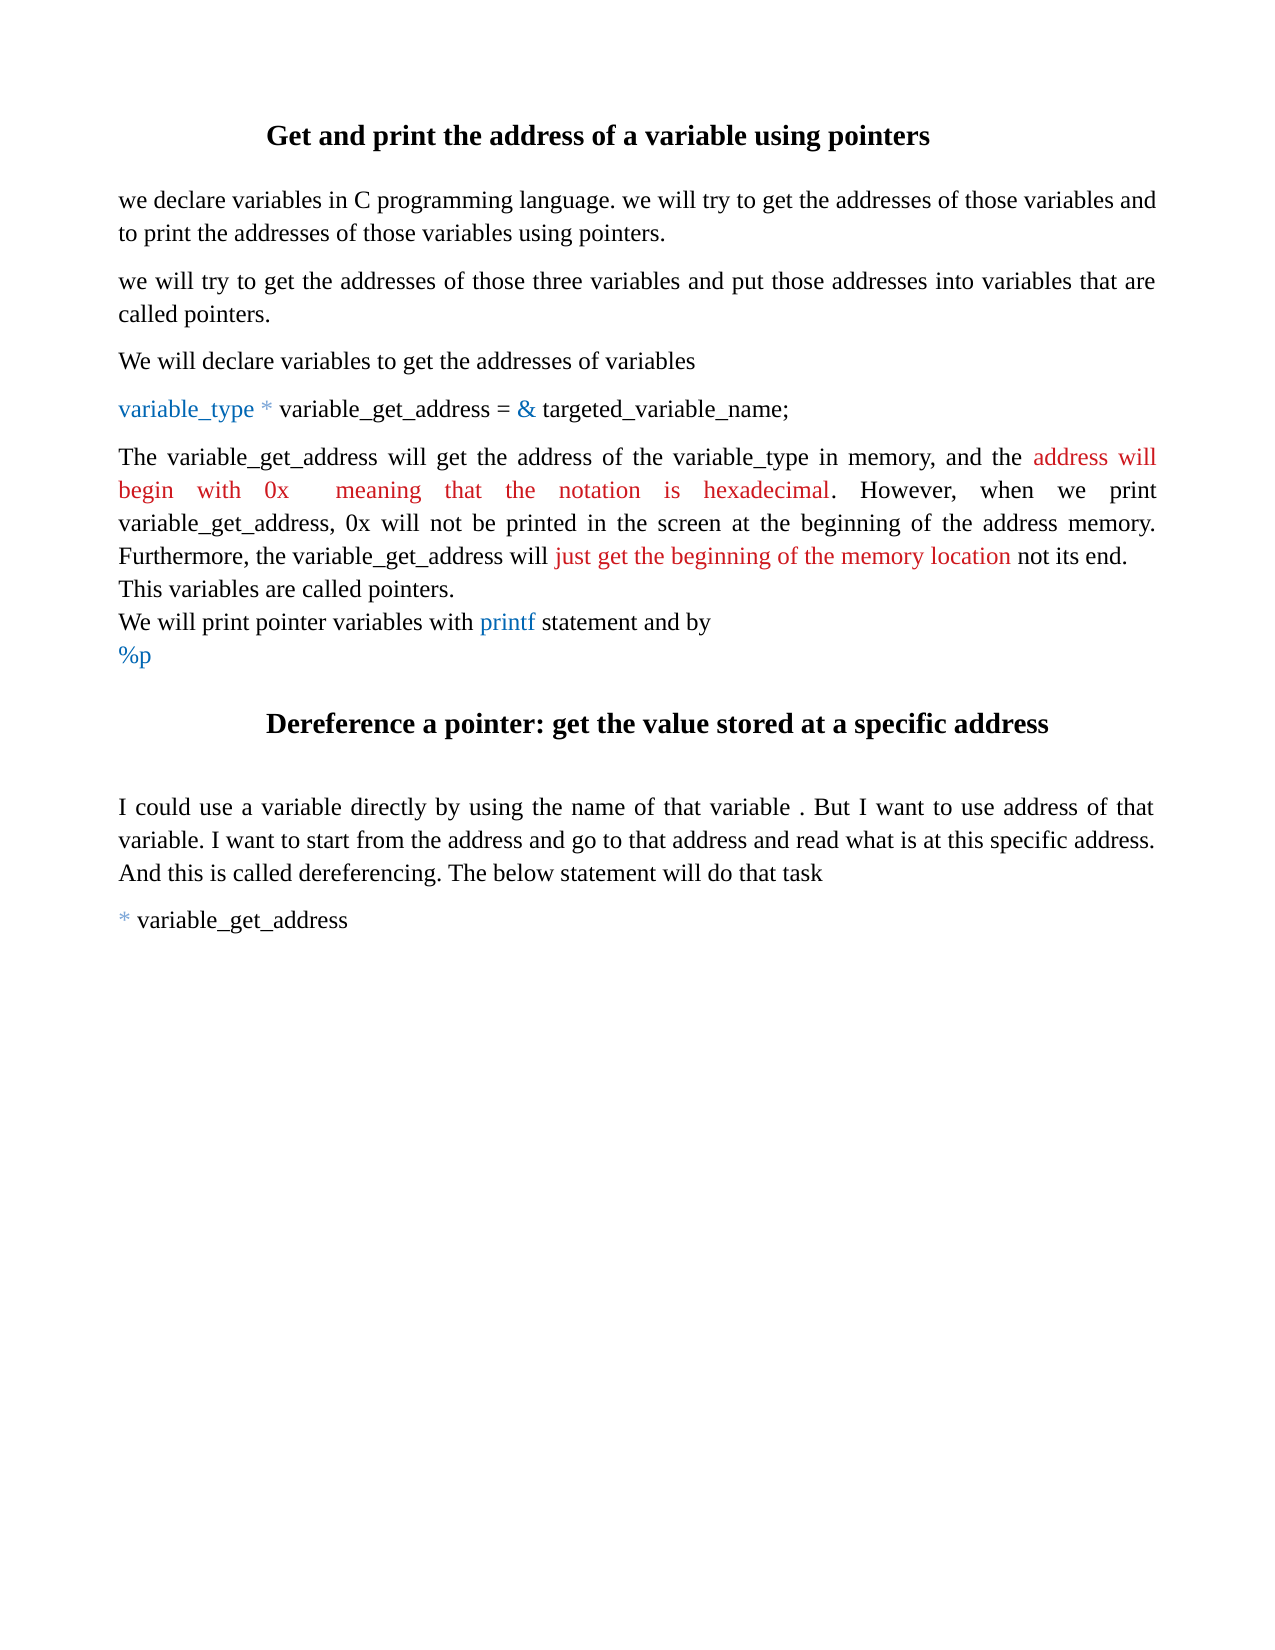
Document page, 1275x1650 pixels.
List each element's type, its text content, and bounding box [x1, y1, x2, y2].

text Dereference a pointer: get the value stored at a specific address [266, 706, 1157, 739]
text We will print pointer variables with printf statement and by [118, 607, 1157, 636]
text The variable_get_address will get the address of the variable_type in memory, and the address will begin with 0x meaning that the notation is hexadecimal. However, when we print variable_get_address, 0x will not be printed in the screen at the beginning of the address memory. Furthermore, the variable_get_address will just get the beginning of the memory location not its end. [118, 442, 1157, 569]
text variable_type * variable_get_address = & targeted_variable_name; [118, 394, 1157, 423]
text I could use a variable directly by using the name of that variable . But I want to use address of that variable. I want to start from the address and go to that address and read what is at this specific address. And this is called dereferencing. The below statement will do that task [118, 792, 1157, 887]
text This variables are called pointers. [118, 574, 1157, 602]
text we declare variables in C programming language. we will try to get the addresses of those variables and to print the addresses of those variables using pointers. [118, 185, 1157, 247]
text We will declare variables to get the addresses of variables [118, 346, 1157, 375]
text %p [118, 640, 1157, 668]
text * variable_get_address [118, 906, 1157, 934]
text we will try to get the addresses of those three variables and put those addresses into variables that are called pointers. [118, 266, 1157, 328]
text Get and print the address of a variable using pointers [266, 118, 1157, 152]
